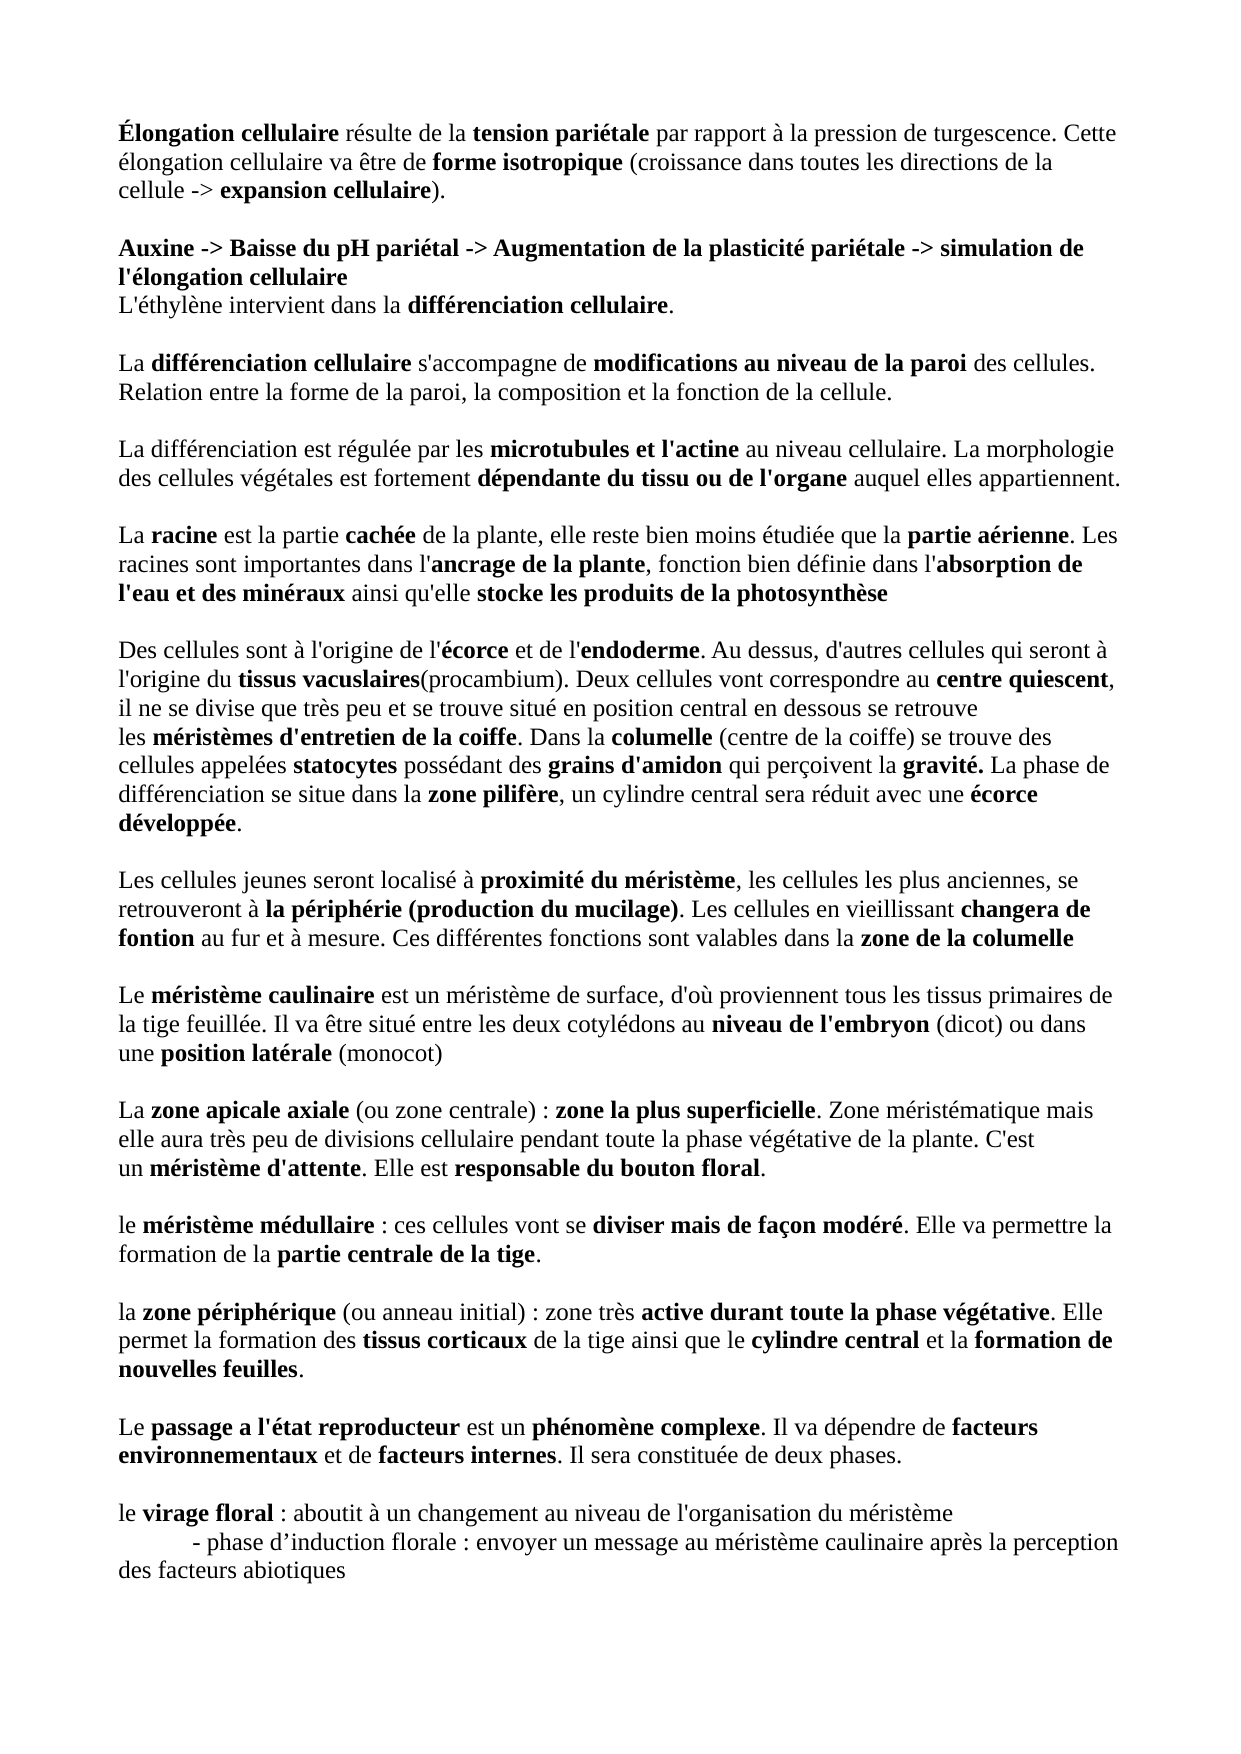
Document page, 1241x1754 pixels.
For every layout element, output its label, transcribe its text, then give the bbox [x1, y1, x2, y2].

text Des cellules sont à l'origine de l'écorce et de l'endoderme. Au dessus, d'autres cellules qui seront à l'origine du tissus vacuslaires(procambium). Deux cellules vont correspondre au centre quiescent, il ne se divise que très peu et se trouve situé en position central en dessous se retrouve les méristèmes d'entretien de la coiffe. Dans la columelle (centre de la coiffe) se trouve des cellules appelées statocytes possédant des grains d'amidon qui perçoivent la gravité. La phase de différenciation se situe dans la zone pilifère, un cylindre central sera réduit avec une écorce développée. [118, 636, 1122, 837]
text la zone périphérique (ou anneau initial) : zone très active durant toute la phase végétative. Elle permet la formation des tissus corticaux de la tige ainsi que le cylindre central et la formation de nouvelles feuilles. [118, 1297, 1122, 1383]
text Le passage a l'état reproducteur est un phénomène complexe. Il va dépendre de facteurs environnementaux et de facteurs internes. Il sera constituée de deux phases. [118, 1412, 1122, 1469]
text La zone apicale axiale (ou zone centrale) : zone la plus superficielle. Zone méristématique mais elle aura très peu de divisions cellulaire pendant toute la phase végétative de la plante. C'est un méristème d'attente. Elle est responsable du bouton floral. [118, 1096, 1122, 1182]
text le virage floral : aboutit à un changement au niveau de l'organisation du méristème [118, 1498, 1122, 1527]
text le méristème médullaire : ces cellules vont se diviser mais de façon modéré. Elle va permettre la formation de la partie centrale de la tige. [118, 1211, 1122, 1268]
text L'éthylène intervient dans la différenciation cellulaire. [118, 291, 1122, 319]
text La différenciation est régulée par les microtubules et l'actine au niveau cellulaire. La morphologie des cellules végétales est fortement dépendante du tissu ou de l'organe auquel elles appartiennent. [118, 434, 1122, 492]
text Les cellules jeunes seront localisé à proximité du méristème, les cellules les plus anciennes, se retrouveront à la périphérie (production du mucilage). Les cellules en vieillissant changera de fontion au fur et à mesure. Ces différentes fonctions sont valables dans la zone de la columelle [118, 866, 1122, 952]
text Auxine -> Baisse du pH pariétal -> Augmentation de la plasticité pariétale -> simulation de l'élongation cellulaire [118, 233, 1122, 291]
text Élongation cellulaire résulte de la tension pariétale par rapport à la pression de turgescence. Cette élongation cellulaire va être de forme isotropique (croissance dans toutes les directions de la cellule -> expansion cellulaire). [118, 118, 1122, 204]
text Le méristème caulinaire est un méristème de surface, d'où proviennent tous les tissus primaires de la tige feuillée. Il va être situé entre les deux cotylédons au niveau de l'embryon (dicot) ou dans une position latérale (monocot) [118, 981, 1122, 1067]
text - phase d’induction florale : envoyer un message au méristème caulinaire après la perception des facteurs abiotiques [118, 1527, 1122, 1584]
text La racine est la partie cachée de la plante, elle reste bien moins étudiée que la partie aérienne. Les racines sont importantes dans l'ancrage de la plante, fonction bien définie dans l'absorption de l'eau et des minéraux ainsi qu'elle stocke les produits de la photosynthèse [118, 521, 1122, 607]
text La différenciation cellulaire s'accompagne de modifications au niveau de la paroi des cellules. Relation entre la forme de la paroi, la composition et la fonction de la cellule. [118, 348, 1122, 406]
